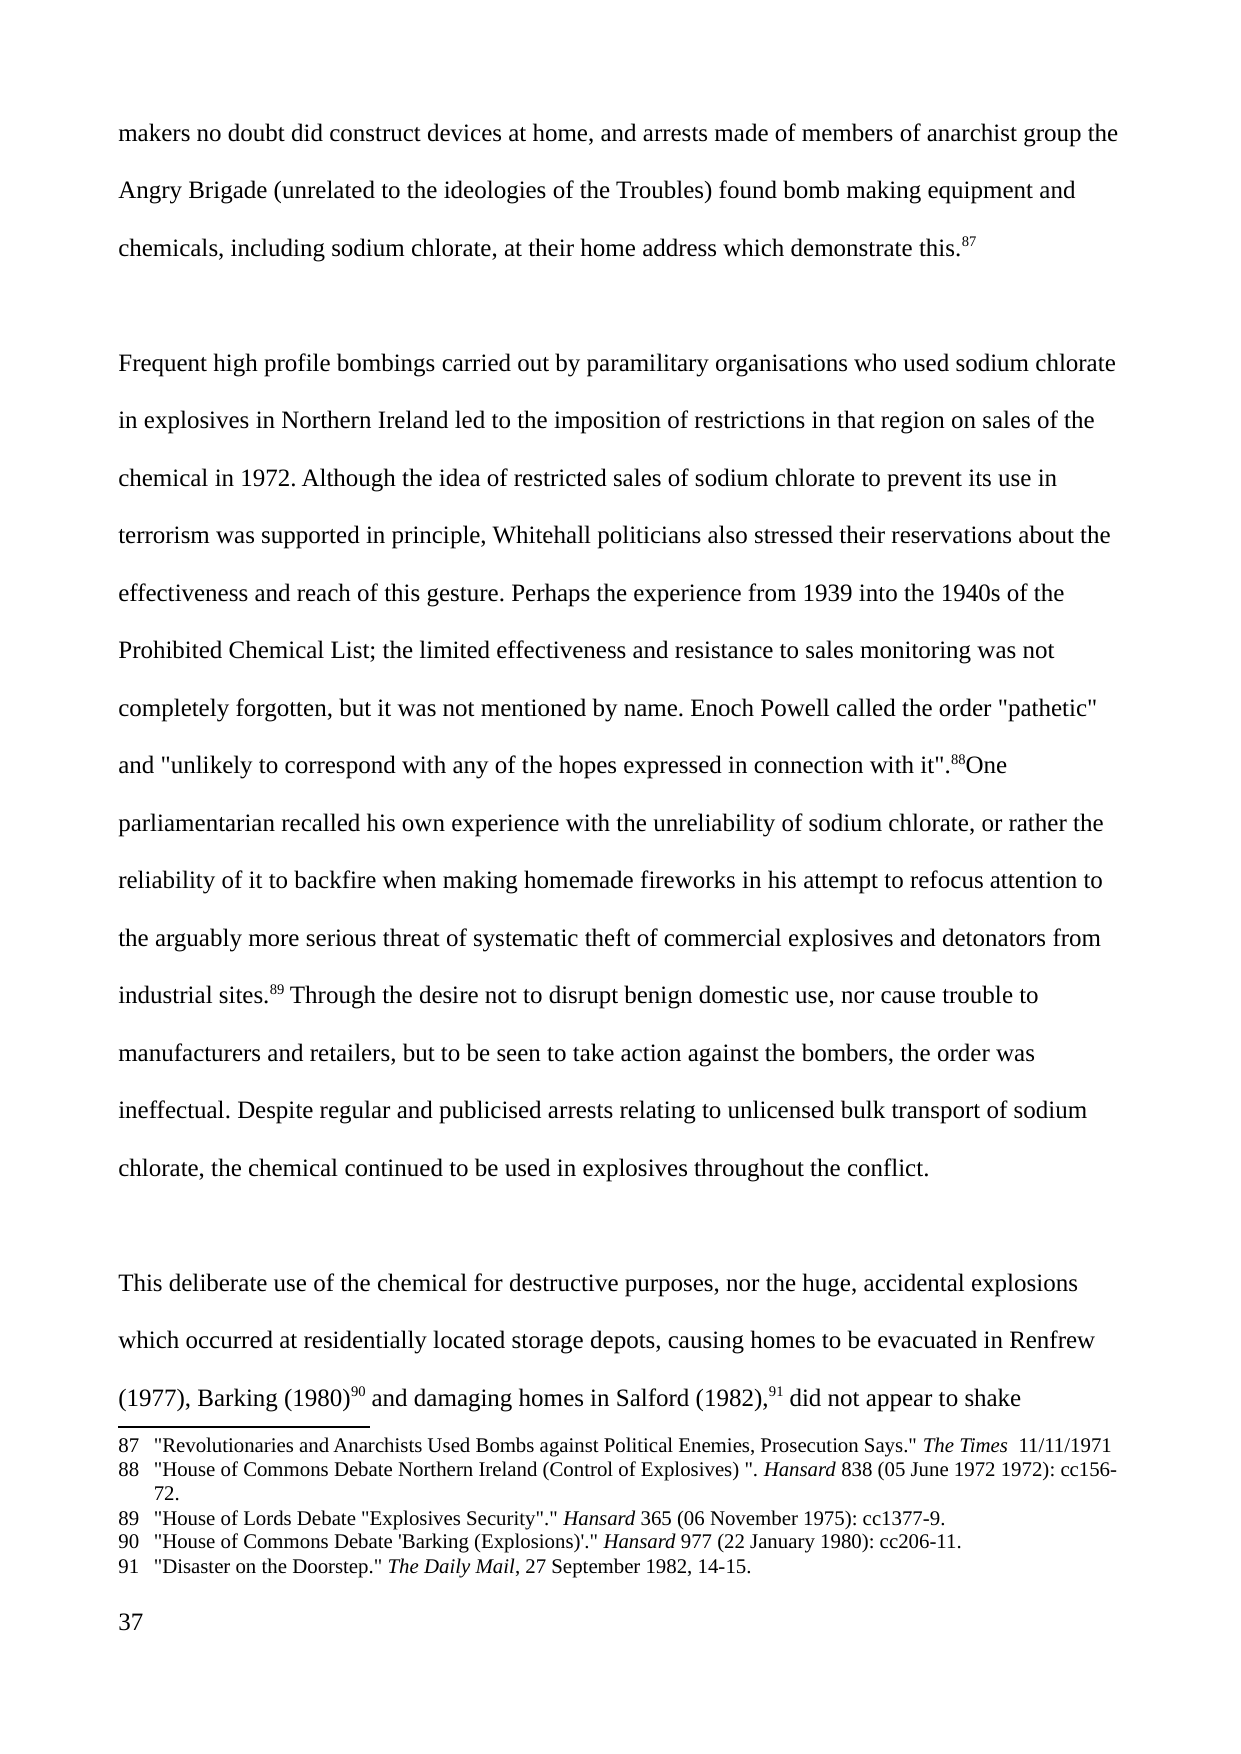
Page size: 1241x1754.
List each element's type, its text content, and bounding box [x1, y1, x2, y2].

text Frequent high profile bombings carried out by paramilitary organisations who used sodium chlorate in explosives in Northern Ireland led to the imposition of restrictions in that region on sales of the chemical in 1972. Although the idea of restricted sales of sodium chlorate to prevent its use in terrorism was supported in principle, Whitehall politicians also stressed their reservations about the effectiveness and reach of this gesture. Perhaps the experience from 1939 into the 1940s of the Prohibited Chemical List; the limited effectiveness and resistance to sales monitoring was not completely forgotten, but it was not mentioned by name. Enoch Powell called the order "pathetic" and "unlikely to correspond with any of the hopes expressed in connection with it".One parliamentarian recalled his own experience with the unreliability of sodium chlorate, or rather the reliability of it to backfire when making homemade fireworks in his attempt to refocus attention to the arguably more serious threat of systematic theft of commercial explosives and detonators from industrial sites. Through the desire not to disrupt benign domestic use, nor cause trouble to manufacturers and retailers, but to be seen to take action against the bombers, the order was ineffectual. Despite regular and publicised arrests relating to unlicensed bulk transport of sodium chlorate, the chemical continued to be used in explosives throughout the conflict. [118, 348, 1122, 1182]
text This deliberate use of the chemical for destructive purposes, nor the huge, accidental explosions which occurred at residentially located storage depots, causing homes to be evacuated in Renfrew (1977), Barking (1980) and damaging homes in Salford (1982), did not appear to shake [118, 1268, 1122, 1412]
text "Disaster on the Doorstep." The Daily Mail, 27 September 1982, 14-15. [118, 1553, 1122, 1578]
text "Revolutionaries and Anarchists Used Bombs against Political Enemies, Prosecution Says." The Times 11/11/1971 [118, 1433, 1122, 1457]
text "House of Lords Debate "Explosives Security"." Hansard 365 (06 November 1975): cc1377-9. [118, 1505, 1122, 1529]
text makers no doubt did construct devices at home, and arrests made of members of anarchist group the Angry Brigade (unrelated to the ideologies of the Troubles) found bomb making equipment and chemicals, including sodium chlorate, at their home address which demonstrate this. [118, 118, 1122, 262]
text "House of Commons Debate 'Barking (Explosions)'." Hansard 977 (22 January 1980): cc206-11. [118, 1529, 1122, 1553]
text "House of Commons Debate Northern Ireland (Control of Explosives) ". Hansard 838 (05 June 1972 1972): cc156-72. [118, 1457, 1122, 1505]
